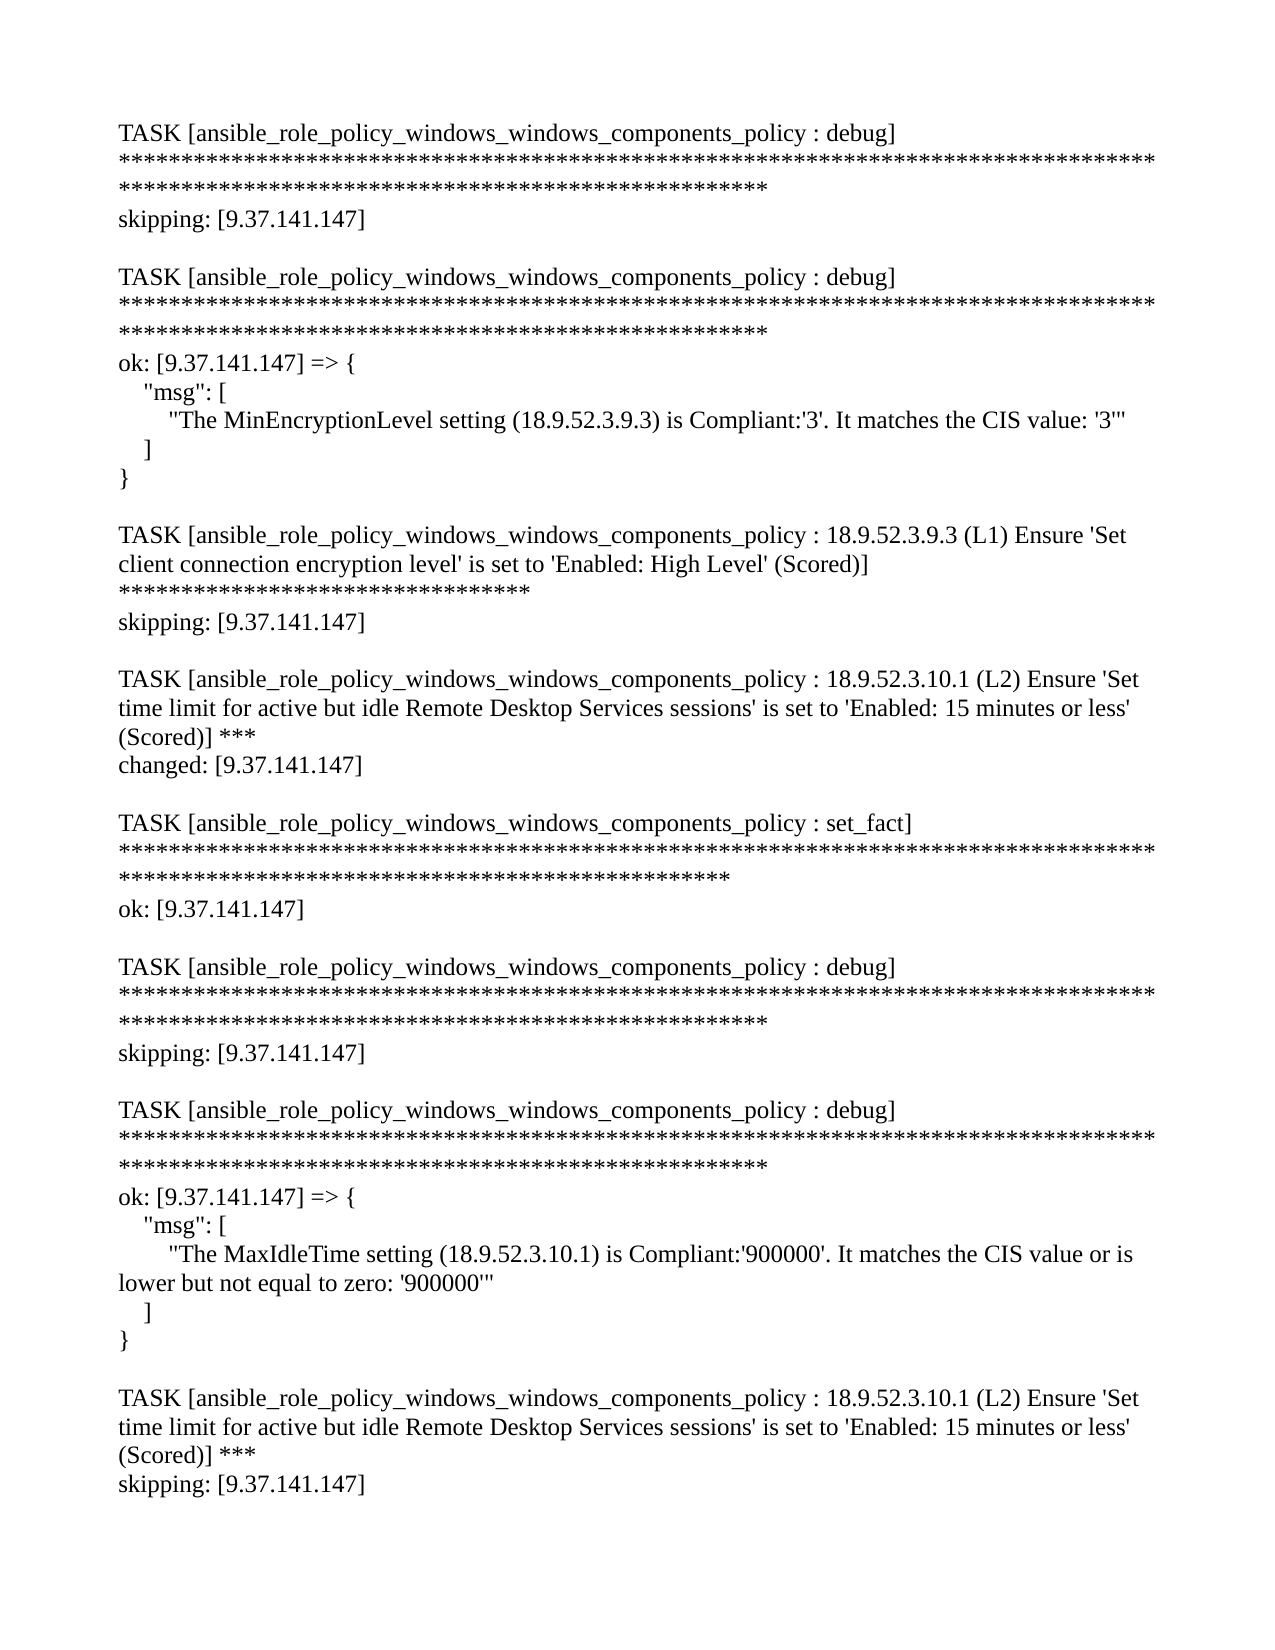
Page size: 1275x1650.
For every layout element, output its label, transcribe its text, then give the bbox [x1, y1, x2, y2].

text ok: [9.37.141.147] => { [118, 348, 1157, 377]
text } [118, 1326, 1157, 1354]
text changed: [9.37.141.147] [118, 751, 1157, 779]
text ok: [9.37.141.147] [118, 894, 1157, 923]
text ok: [9.37.141.147] => { [118, 1182, 1157, 1211]
text skipping: [9.37.141.147] [118, 607, 1157, 636]
text TASK [ansible_role_policy_windows_windows_components_policy : set_fact] ************************************************************************************************************************************ [118, 808, 1157, 894]
text TASK [ansible_role_policy_windows_windows_components_policy : 18.9.52.3.9.3 (L1) Ensure 'Set client connection encryption level' is set to 'Enabled: High Level' (Scored)] ********************************* [118, 521, 1157, 607]
text TASK [ansible_role_policy_windows_windows_components_policy : 18.9.52.3.10.1 (L2) Ensure 'Set time limit for active but idle Remote Desktop Services sessions' is set to 'Enabled: 15 minutes or less' (Scored)] *** [118, 1383, 1157, 1469]
text TASK [ansible_role_policy_windows_windows_components_policy : debug] *************************************************************************************************************************************** [118, 1096, 1157, 1182]
text "The MaxIdleTime setting (18.9.52.3.10.1) is Compliant:'900000'. It matches the CIS value or is lower but not equal to zero: '900000'" [118, 1239, 1157, 1297]
text skipping: [9.37.141.147] [118, 1469, 1157, 1498]
text TASK [ansible_role_policy_windows_windows_components_policy : 18.9.52.3.10.1 (L2) Ensure 'Set time limit for active but idle Remote Desktop Services sessions' is set to 'Enabled: 15 minutes or less' (Scored)] *** [118, 664, 1157, 751]
text } [118, 463, 1157, 492]
text TASK [ansible_role_policy_windows_windows_components_policy : debug] *************************************************************************************************************************************** [118, 118, 1157, 204]
text "msg": [ [118, 1211, 1157, 1239]
text ] [118, 1297, 1157, 1326]
text "The MinEncryptionLevel setting (18.9.52.3.9.3) is Compliant:'3'. It matches the CIS value: '3'" [118, 406, 1157, 434]
text TASK [ansible_role_policy_windows_windows_components_policy : debug] *************************************************************************************************************************************** [118, 952, 1157, 1038]
text skipping: [9.37.141.147] [118, 1038, 1157, 1067]
text TASK [ansible_role_policy_windows_windows_components_policy : debug] *************************************************************************************************************************************** [118, 262, 1157, 348]
text "msg": [ [118, 377, 1157, 406]
text skipping: [9.37.141.147] [118, 204, 1157, 233]
text ] [118, 434, 1157, 463]
